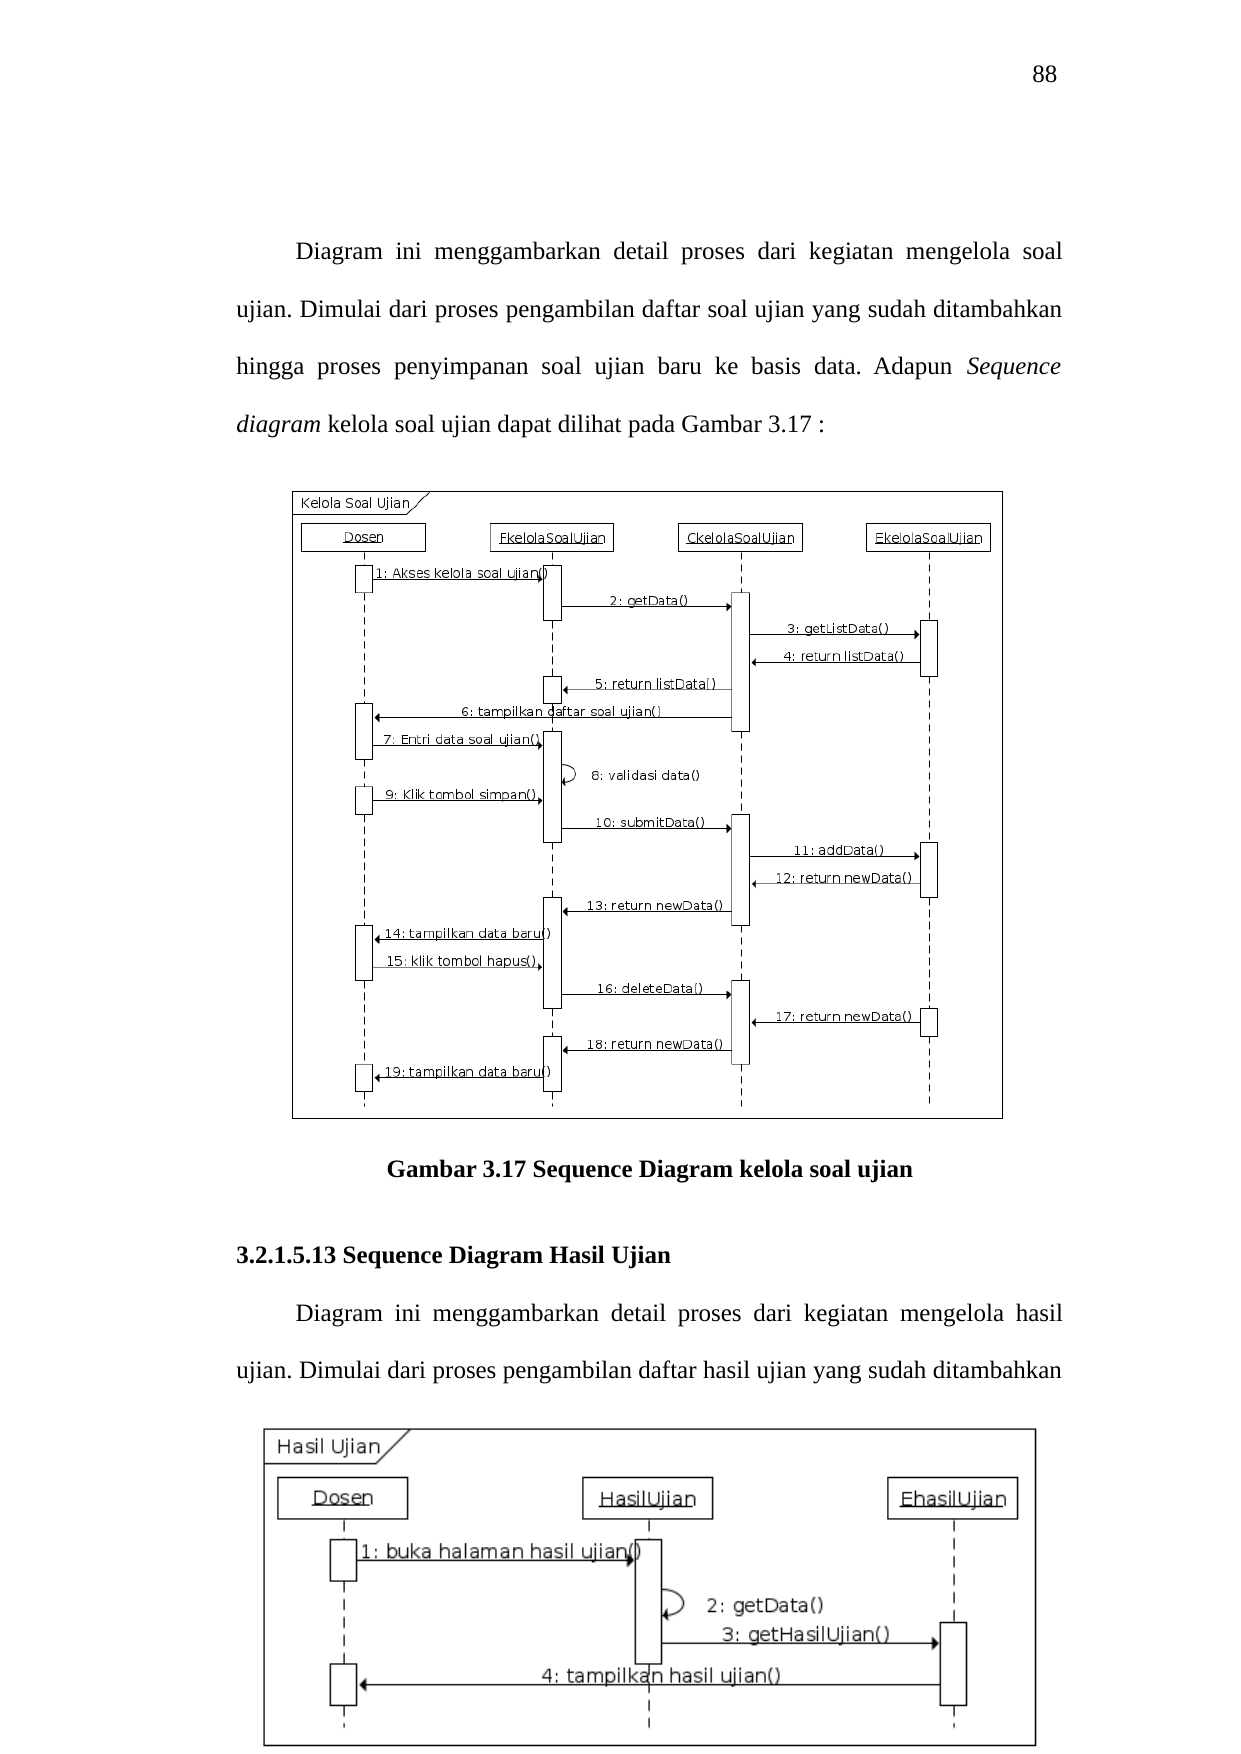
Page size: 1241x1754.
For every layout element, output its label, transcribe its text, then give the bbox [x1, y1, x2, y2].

picture [290, 472, 1010, 1126]
text Gambar 3.17 Sequence Diagram kelola soal ujian [236, 466, 1063, 1183]
subtitle 3.2.1.5.13 Sequence Diagram Hasil Ujian [236, 1240, 1063, 1269]
text Diagram ini menggambarkan detail proses dari kegiatan mengelola soal ujian. Dimulai dari proses pengambilan daftar soal ujian yang sudah ditambahkan hingga proses penyimpanan soal ujian baru ke basis data. Adapun Sequence diagram kelola soal ujian dapat dilihat pada Gambar 3.17 : [236, 236, 1063, 437]
text Diagram ini menggambarkan detail proses dari kegiatan mengelola hasil ujian. Dimulai dari proses pengambilan daftar hasil ujian yang sudah ditambahkan [236, 1298, 1063, 1384]
picture [254, 1418, 1046, 1754]
